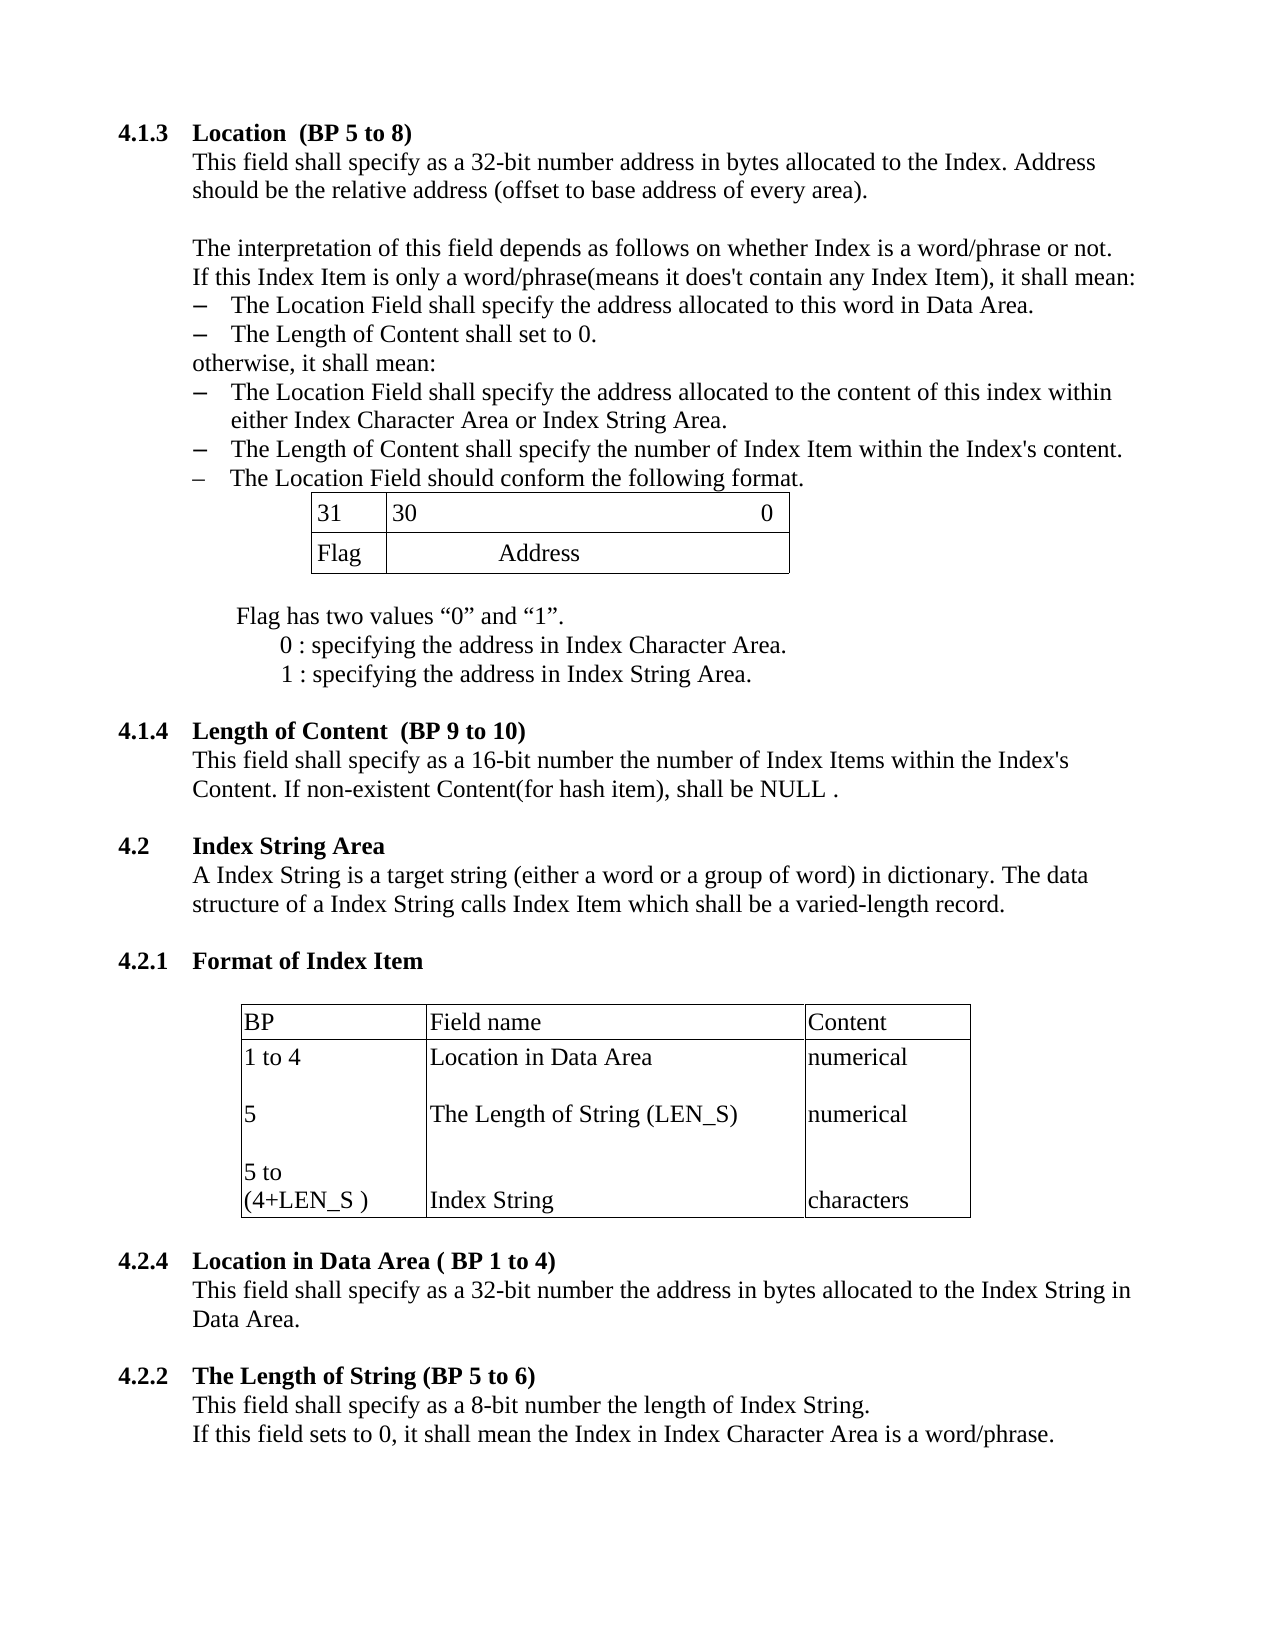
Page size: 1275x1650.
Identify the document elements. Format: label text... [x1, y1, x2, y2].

table_cell Location in Data Area The Length of String (LEN_S) Index String [427, 1040, 804, 1217]
table_cell 1 to 4 5 5 to (4+LEN_S ) [242, 1040, 426, 1217]
text 4.1.4 Length of Content (BP 9 to 10) [118, 716, 1157, 745]
text This field shall specify as a 8-bit number the length of Index String. [118, 1390, 1157, 1419]
table_cell numerical numerical characters [806, 1040, 970, 1217]
table_cell Flag [312, 533, 386, 573]
text This field shall specify as a 32-bit number the address in bytes allocated to the Index String in Data Area. [118, 1275, 1157, 1332]
text The interpretation of this field depends as follows on whether Index is a word/phrase or not. [118, 233, 1157, 262]
text 4.2.1 Format of Index Item [118, 946, 1157, 975]
table_header Content [806, 1005, 970, 1039]
table_cell Address [387, 533, 789, 573]
text If this Index Item is only a word/phrase(means it does't contain any Index Item), it shall mean: [118, 262, 1157, 291]
table_header BP [242, 1005, 426, 1039]
text otherwise, it shall mean: [118, 348, 1157, 377]
text 4.2.4 Location in Data Area ( BP 1 to 4) [118, 1246, 1157, 1275]
text This field shall specify as a 16-bit number the number of Index Items within the Index's [118, 745, 1157, 774]
text If this field sets to 0, it shall mean the Index in Index Character Area is a word/phrase. [118, 1419, 1157, 1447]
text A Index String is a target string (either a word or a group of word) in dictionary. The data structure of a Index String calls Index Item which shall be a varied-length record. [118, 860, 1157, 918]
text 1 : specifying the address in Index String Area. [118, 659, 1157, 688]
list The Location Field shall specify the address allocated to the content of this index within either Index Character Area or Index String Area. [193, 377, 1157, 434]
text This field shall specify as a 32-bit number address in bytes allocated to the Index. Address should be the relative address (offset to base address of every area). [118, 147, 1157, 204]
text 0 : specifying the address in Index Character Area. [118, 630, 1157, 659]
text Content. If non-existent Content(for hash item), shall be NULL . [118, 774, 1157, 803]
text 4.1.3 Location (BP 5 to 8) [118, 118, 1157, 147]
text – The Location Field should conform the following format. [118, 463, 1157, 492]
text 4.2 Index String Area [118, 831, 1157, 860]
table_header Field name [427, 1005, 804, 1039]
list The Length of Content shall specify the number of Index Item within the Index's content. [193, 434, 1157, 463]
table_header 30 0 [387, 493, 789, 532]
text Flag has two values “0” and “1”. [118, 601, 1157, 630]
text 4.2.2 The Length of String (BP 5 to 6) [118, 1361, 1157, 1390]
list The Length of Content shall set to 0. [193, 319, 1157, 348]
table_header 31 [312, 493, 386, 532]
list The Location Field shall specify the address allocated to this word in Data Area. [193, 291, 1157, 319]
